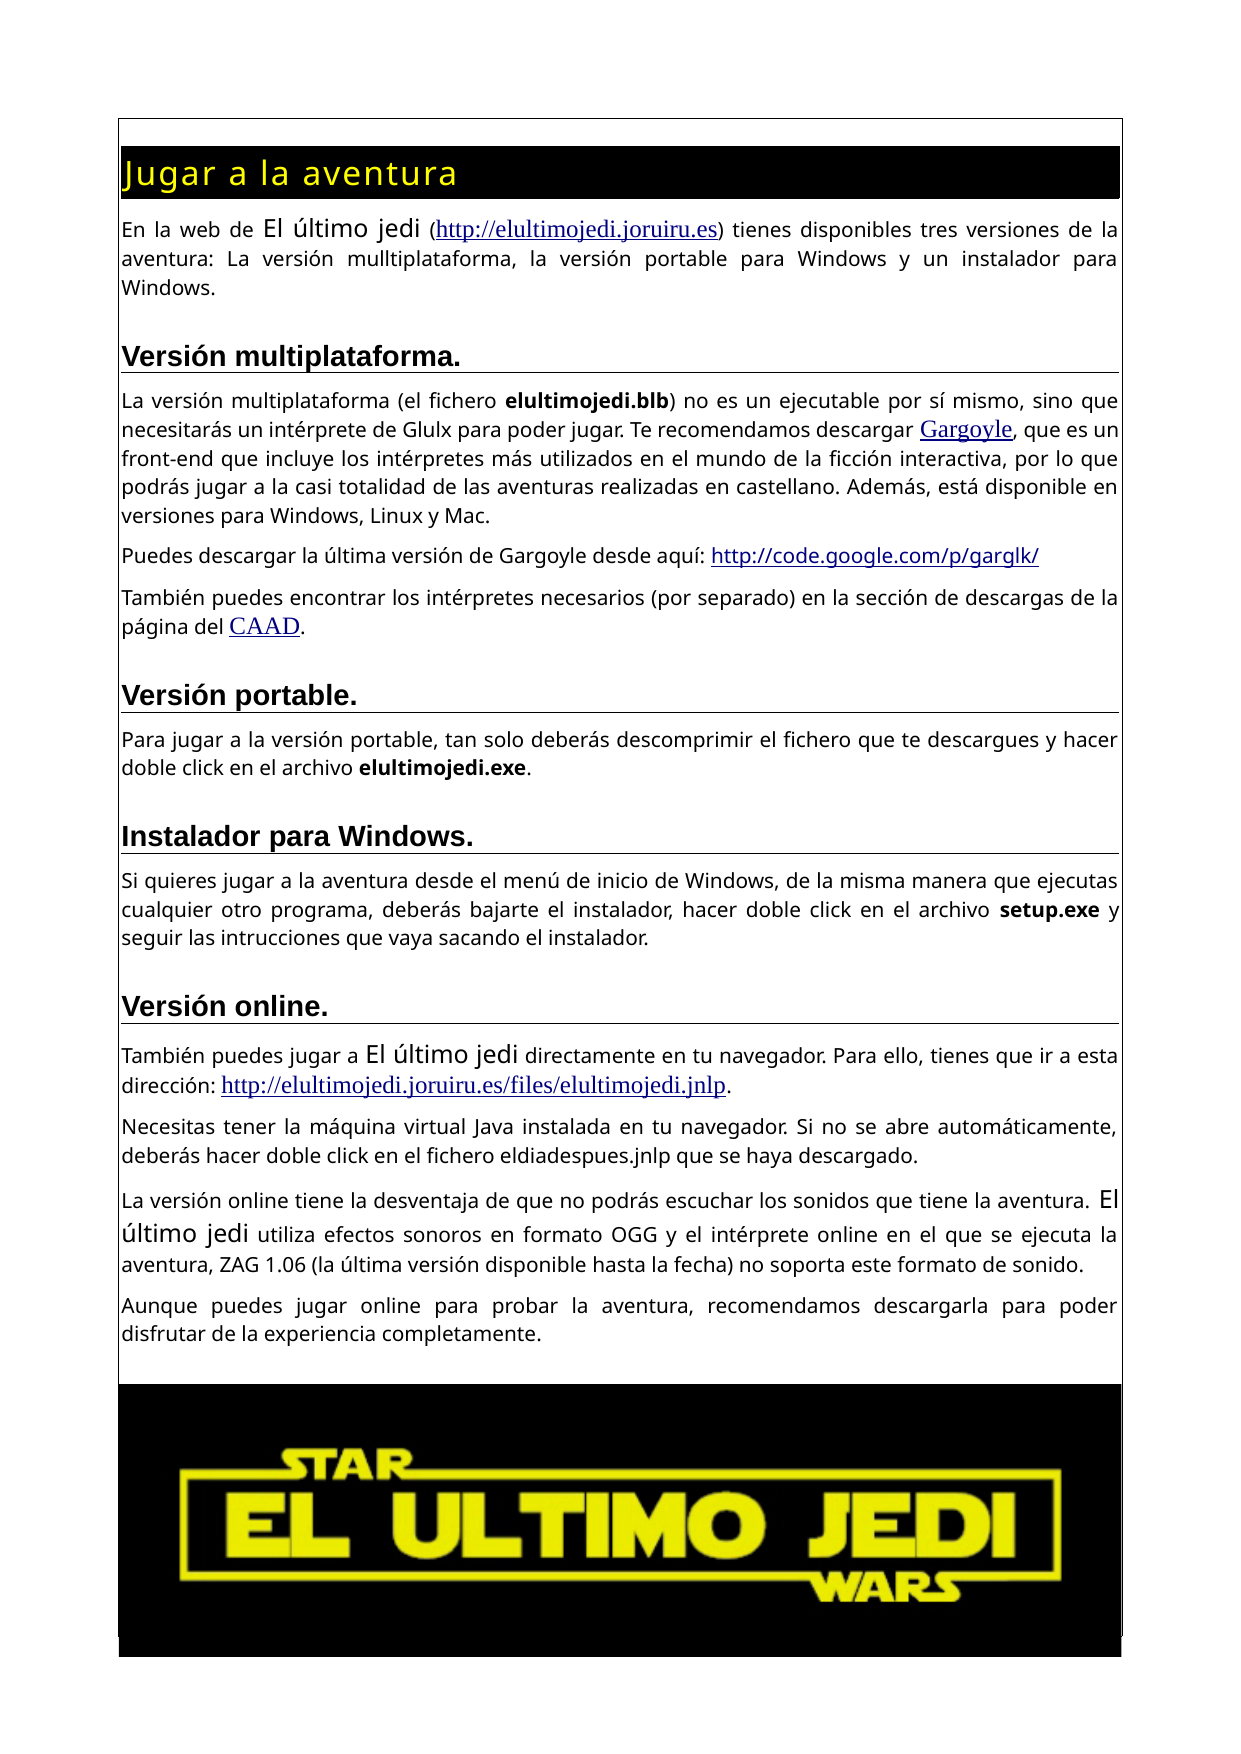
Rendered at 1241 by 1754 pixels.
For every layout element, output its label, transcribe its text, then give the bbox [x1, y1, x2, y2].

subtitle Instalador para Windows. [121, 819, 1119, 853]
text En la web de El último jedi (http://elultimojedi.joruiru.es) tienes disponibles tres versiones de la aventura: La versión mulltiplataforma, la versión portable para Windows y un instalador para Windows. [121, 210, 1119, 301]
text Si quieres jugar a la aventura desde el menú de inicio de Windows, de la misma manera que ejecutas cualquier otro programa, deberás bajarte el instalador, hacer doble click en el archivo setup.exe y seguir las intrucciones que vaya sacando el instalador. [121, 867, 1119, 952]
subtitle Versión online. [121, 989, 1119, 1023]
text También puedes encontrar los intérpretes necesarios (por separado) en la sección de descargas de la página del CAAD. [121, 583, 1119, 641]
text También puedes jugar a El último jedi directamente en tu navegador. Para ello, tienes que ir a esta dirección: http://elultimojedi.joruiru.es/files/elultimojedi.jnlp. [121, 1036, 1119, 1100]
text Aunque puedes jugar online para probar la aventura, recomendamos descargarla para poder disfrutar de la experiencia completamente. [121, 1291, 1119, 1348]
text Puedes descargar la última versión de Gargoyle desde aquí: http://code.google.com/p/garglk/ [121, 542, 1119, 570]
text Necesitas tener la máquina virtual Java instalada en tu navegador. Si no se abre automáticamente, deberás hacer doble click en el fichero eldiadespues.jnlp que se haya descargado. [121, 1112, 1119, 1169]
subtitle Versión portable. [121, 678, 1119, 712]
text Para jugar a la versión portable, tan solo deberás descomprimir el fichero que te descargues y hacer doble click en el archivo elultimojedi.exe. [121, 725, 1119, 782]
text La versión online tiene la desventaja de que no podrás escuchar los sonidos que tiene la aventura. El último jedi utiliza efectos sonoros en formato OGG y el intérprete online en el que se ejecuta la aventura, ZAG 1.06 (la última versión disponible hasta la fecha) no soporta este formato de sonido. [121, 1182, 1119, 1278]
subtitle Jugar a la aventura [122, 147, 1119, 198]
text La versión multiplataforma (el fichero elultimojedi.blb) no es un ejecutable por sí mismo, sino que necesitarás un intérprete de Glulx para poder jugar. Te recomendamos descargar Gargoyle, que es un front-end que incluye los intérpretes más utilizados en el mundo de la ficción interactiva, por lo que podrás jugar a la casi totalidad de las aventuras realizadas en castellano. Además, está disponible en versiones para Windows, Linux y Mac. [121, 386, 1119, 529]
subtitle Versión multiplataforma. [121, 339, 1119, 372]
picture [118, 1384, 1122, 1657]
